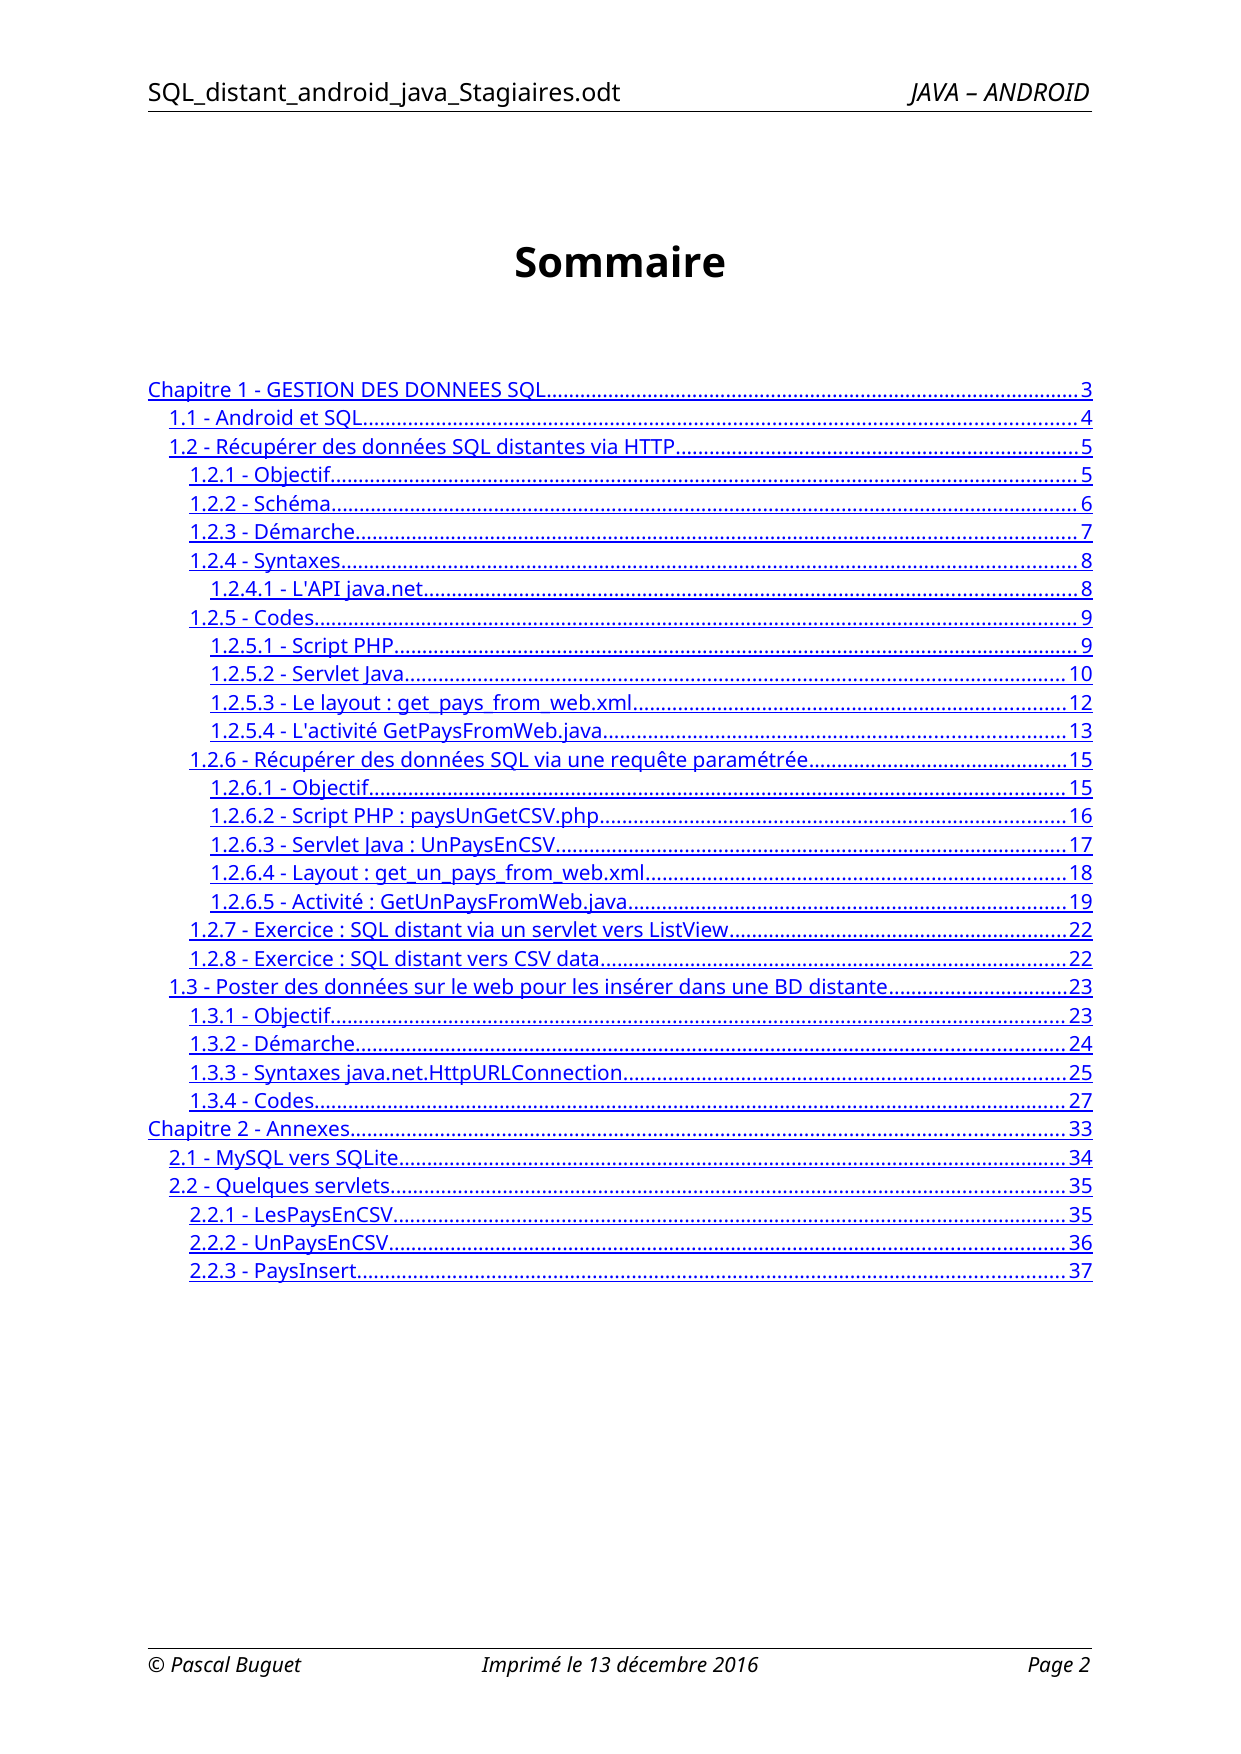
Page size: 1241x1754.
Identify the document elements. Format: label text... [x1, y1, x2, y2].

text [168, 997, 1092, 1001]
text 1.2.8 - Exercice : SQL distant vers CSV data 22 [189, 944, 1092, 968]
text 1.2.5 - Codes 9 [189, 603, 1092, 627]
text 1.2.6.1 - Objectif 15 [210, 773, 1092, 797]
text 1.3.4 - Codes 27 [189, 1086, 1092, 1110]
text 1.2.1 - Objectif 5 [189, 460, 1092, 484]
text 2.2.2 - UnPaysEnCSV 36 [189, 1228, 1092, 1252]
text 1.2.6.2 - Script PHP : paysUnGetCSV.php 16 [210, 802, 1092, 826]
text 1.2.2 - Schéma 6 [189, 489, 1092, 513]
text 1.3.3 - Syntaxes java.net.HttpURLConnection 25 [189, 1058, 1092, 1082]
text 1.2.6.3 - Servlet Java : UnPaysEnCSV 17 [210, 830, 1092, 854]
text 1.2.6.5 - Activité : GetUnPaysFromWeb.java 19 [210, 887, 1092, 911]
text 1.3.1 - Objectif 23 [189, 1001, 1092, 1025]
text 2.1 - MySQL vers SQLite 34 [168, 1143, 1092, 1167]
text 2.2.1 - LesPaysEnCSV 35 [189, 1200, 1092, 1224]
text 1.2.3 - Démarche 7 [189, 517, 1092, 541]
text Chapitre 1 - GESTION DES DONNEES SQL 3 [148, 375, 1092, 399]
text 1.2.6 - Récupérer des données SQL via une requête paramétrée 15 [189, 745, 1092, 769]
text 1.2.6.4 - Layout : get_un_pays_from_web.xml 18 [210, 858, 1092, 883]
text 1.3 - Poster des données sur le web pour les insérer dans une BD distante 23 [168, 972, 1092, 996]
text 1.2.5.4 - L'activité GetPaysFromWeb.java 13 [210, 716, 1092, 741]
text 1.1 - Android et SQL 4 [168, 403, 1092, 428]
text 2.2 - Quelques servlets 35 [168, 1171, 1092, 1196]
text 1.2.5.2 - Servlet Java 10 [210, 659, 1092, 684]
text 1.2.7 - Exercice : SQL distant via un servlet vers ListView 22 [189, 915, 1092, 939]
text 2.2.3 - PaysInsert 37 [189, 1257, 1092, 1281]
text Sommaire [148, 233, 1092, 290]
text 1.2.4.1 - L'API java.net 8 [210, 574, 1092, 598]
text Chapitre 2 - Annexes 33 [148, 1114, 1092, 1139]
text 1.2 - Récupérer des données SQL distantes via HTTP 5 [168, 432, 1092, 456]
text 1.2.4 - Syntaxes 8 [189, 546, 1092, 570]
text 1.3.2 - Démarche 24 [189, 1029, 1092, 1053]
text 1.2.5.1 - Script PHP 9 [210, 631, 1092, 655]
text 1.2.5.3 - Le layout : get_pays_from_web.xml 12 [210, 688, 1092, 712]
